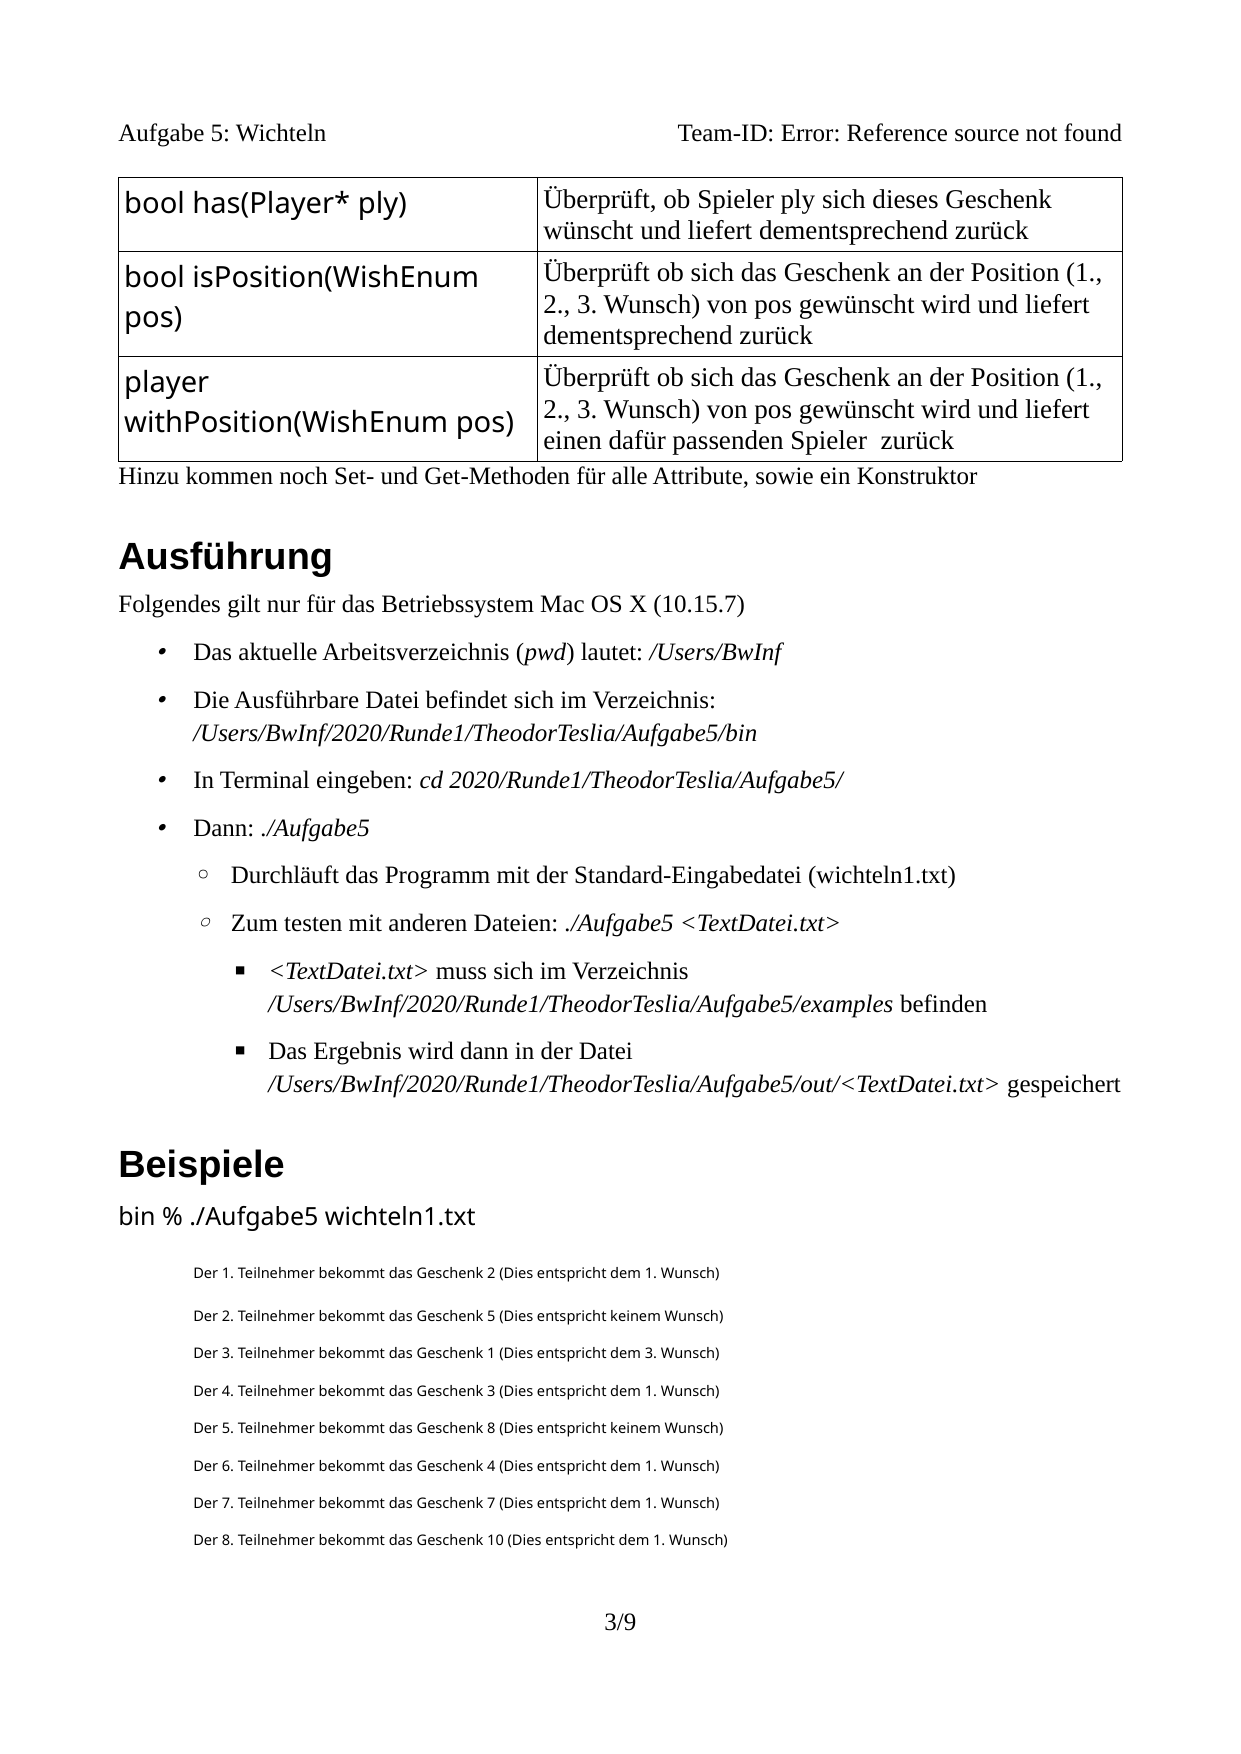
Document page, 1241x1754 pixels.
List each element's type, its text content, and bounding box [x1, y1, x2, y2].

text Folgendes gilt nur für das Betriebssystem Mac OS X (10.15.7) [118, 589, 1122, 618]
text bin % ./Aufgabe5 wichteln1.txt [118, 1198, 1122, 1232]
table_cell bool has(Player* ply) [119, 178, 537, 251]
list Durchläuft das Programm mit der Standard-Eingabedatei (wichteln1.txt) [193, 861, 1122, 889]
table_cell Überprüft ob sich das Geschenk an der Position (1., 2., 3. Wunsch) von pos gewünscht wird und liefert einen dafür passenden Spieler zurück [538, 357, 1122, 461]
table_cell Überprüft ob sich das Geschenk an der Position (1., 2., 3. Wunsch) von pos gewünscht wird und liefert dementsprechend zurück [538, 252, 1122, 356]
text Der 7. Teilnehmer bekommt das Geschenk 7 (Dies entspricht dem 1. Wunsch) [118, 1493, 1122, 1513]
list <TextDatei.txt> muss sich im Verzeichnis /Users/BwInf/2020/Runde1/TheodorTeslia/Aufgabe5/examples befinden [231, 956, 1122, 1018]
subtitle Ausführung [118, 533, 1122, 577]
list Zum testen mit anderen Dateien: ./Aufgabe5 <TextDatei.txt> [193, 908, 1122, 937]
table_cell player withPosition(WishEnum pos) [119, 357, 537, 461]
text Der 3. Teilnehmer bekommt das Geschenk 1 (Dies entspricht dem 3. Wunsch) [118, 1343, 1122, 1363]
text Der 5. Teilnehmer bekommt das Geschenk 8 (Dies entspricht keinem Wunsch) [118, 1418, 1122, 1438]
list Das aktuelle Arbeitsverzeichnis (pwd) lautet: /Users/BwInf [156, 637, 1122, 666]
list Dann: ./Aufgabe5 [156, 813, 1122, 842]
subtitle Beispiele [118, 1142, 1122, 1186]
text Der 8. Teilnehmer bekommt das Geschenk 10 (Dies entspricht dem 1. Wunsch) [118, 1530, 1122, 1550]
table_cell Überprüft, ob Spieler ply sich dieses Geschenk wünscht und liefert dementsprechend zurück [538, 178, 1122, 251]
list Das Ergebnis wird dann in der Datei /Users/BwInf/2020/Runde1/TheodorTeslia/Aufgabe5/out/<TextDatei.txt> gespeichert [231, 1036, 1122, 1098]
text Der 4. Teilnehmer bekommt das Geschenk 3 (Dies entspricht dem 1. Wunsch) [118, 1381, 1122, 1400]
list In Terminal eingeben: cd 2020/Runde1/TheodorTeslia/Aufgabe5/ [156, 765, 1122, 794]
table_cell bool isPosition(WishEnum pos) [119, 252, 537, 356]
list Die Ausführbare Datei befindet sich im Verzeichnis: /Users/BwInf/2020/Runde1/TheodorTeslia/Aufgabe5/bin [156, 685, 1122, 747]
text Der 1. Teilnehmer bekommt das Geschenk 2 (Dies entspricht dem 1. Wunsch) [118, 1252, 1122, 1286]
text Hinzu kommen noch Set- und Get-Methoden für alle Attribute, sowie ein Konstruktor [118, 462, 1122, 489]
text Der 2. Teilnehmer bekommt das Geschenk 5 (Dies entspricht keinem Wunsch) [118, 1306, 1122, 1326]
text Der 6. Teilnehmer bekommt das Geschenk 4 (Dies entspricht dem 1. Wunsch) [118, 1455, 1122, 1475]
